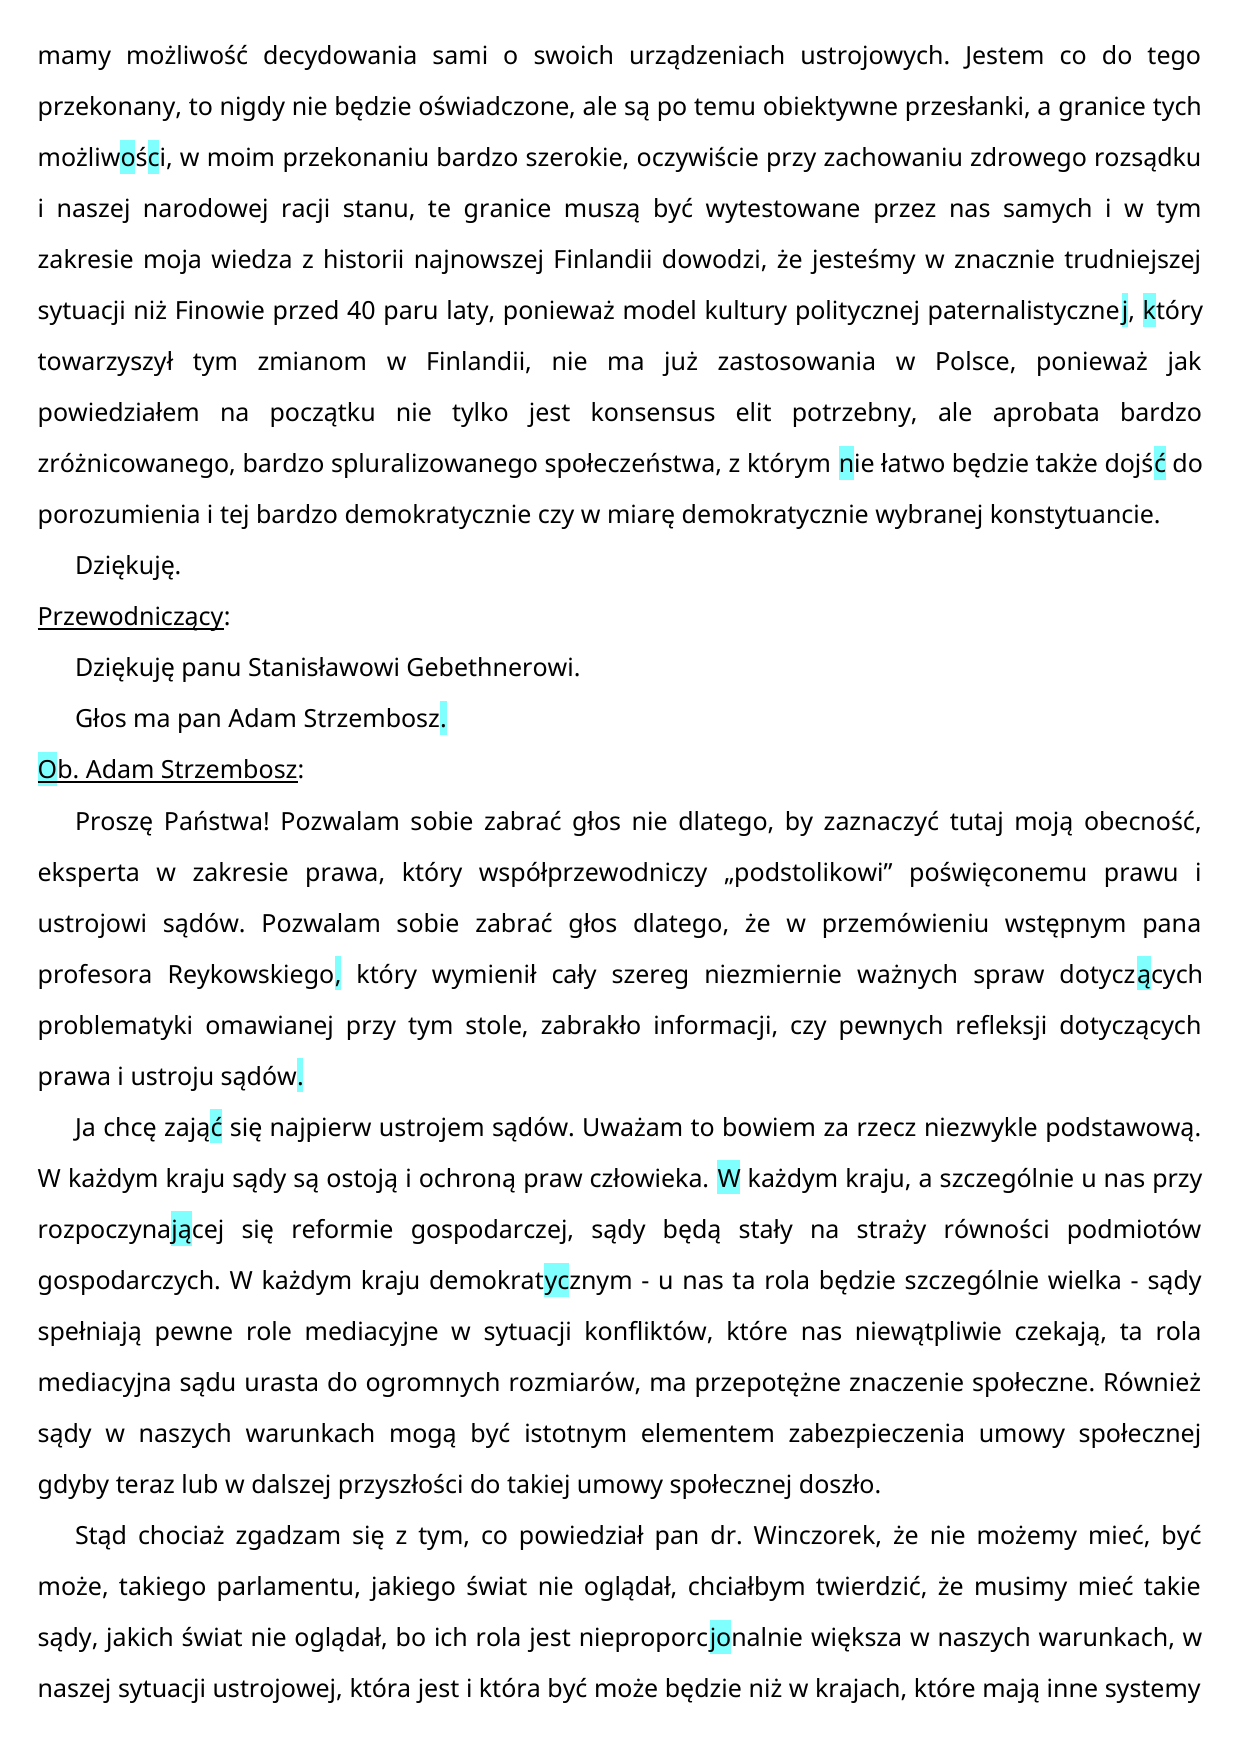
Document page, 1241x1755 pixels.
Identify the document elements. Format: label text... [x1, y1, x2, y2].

text Dziękuję panu Stanisławowi Gebethnerowi. [37, 650, 1203, 684]
text Proszę Państwa! Pozwalam sobie zabrać głos nie dlatego, by zaznaczyć tutaj moją obecność, eksperta w zakresie prawa, który współprzewodniczy „podstolikowi” poświęconemu prawu i ustrojowi sądów. Pozwalam sobie zabrać głos dlatego, że w przemówieniu wstępnym pana profesora Reykowskiego, który wymienił cały szereg niezmiernie ważnych spraw dotyczących problematyki omawianej przy tym stole, zabrakło informacji, czy pewnych refleksji dotyczących prawa i ustroju sądów. [37, 803, 1203, 1092]
text Dziękuję. [37, 548, 1203, 582]
text Głos ma pan Adam Strzembosz. [37, 701, 1203, 735]
text mamy możliwość decydowania sami o swoich urządzeniach ustrojowych. Jestem co do tego przekonany, to nigdy nie będzie oświadczone, ale są po temu obiektywne przesłanki, a granice tych możliwości, w moim przekonaniu bardzo szerokie, oczywiście przy zachowaniu zdrowego rozsądku i naszej narodowej racji stanu, te granice muszą być wytestowane przez nas samych i w tym zakresie moja wiedza z historii najnowszej Finlandii dowodzi, że jesteśmy w znacznie trudniejszej sytuacji niż Finowie przed 40 paru laty, ponieważ model kultury politycznej paternalistycznej, który towarzyszył tym zmianom w Finlandii, nie ma już zastosowania w Polsce, ponieważ jak powiedziałem na początku nie tylko jest konsensus elit potrzebny, ale aprobata bardzo zróżnicowanego, bardzo spluralizowanego społeczeństwa, z którym nie łatwo będzie także dojść do porozumienia i tej bardzo demokratycznie czy w miarę demokratycznie wybranej konstytuancie. [37, 37, 1203, 531]
text Przewodniczący: [37, 599, 1203, 633]
text Stąd chociaż zgadzam się z tym, co powiedział pan dr. Winczorek, że nie możemy mieć, być może, takiego parlamentu, jakiego świat nie oglądał, chciałbym twierdzić, że musimy mieć takie sądy, jakich świat nie oglądał, bo ich rola jest nieproporcjonalnie większa w naszych warunkach, w naszej sytuacji ustrojowej, która jest i która być może będzie niż w krajach, które mają inne systemy [37, 1518, 1203, 1705]
text Ob. Adam Strzembosz: [37, 752, 1203, 786]
text Ja chcę zająć się najpierw ustrojem sądów. Uważam to bowiem za rzecz niezwykle podstawową. W każdym kraju sądy są ostoją i ochroną praw człowieka. W każdym kraju, a szczególnie u nas przy rozpoczynającej się reformie gospodarczej, sądy będą stały na straży równości podmiotów gospodarczych. W każdym kraju demokratycznym - u nas ta rola będzie szczególnie wielka - sądy spełniają pewne role mediacyjne w sytuacji konfliktów, które nas niewątpliwie czekają, ta rola mediacyjna sądu urasta do ogromnych rozmiarów, ma przepotężne znaczenie społeczne. Również sądy w naszych warunkach mogą być istotnym elementem zabezpieczenia umowy społecznej gdyby teraz lub w dalszej przyszłości do takiej umowy społecznej doszło. [37, 1109, 1203, 1501]
